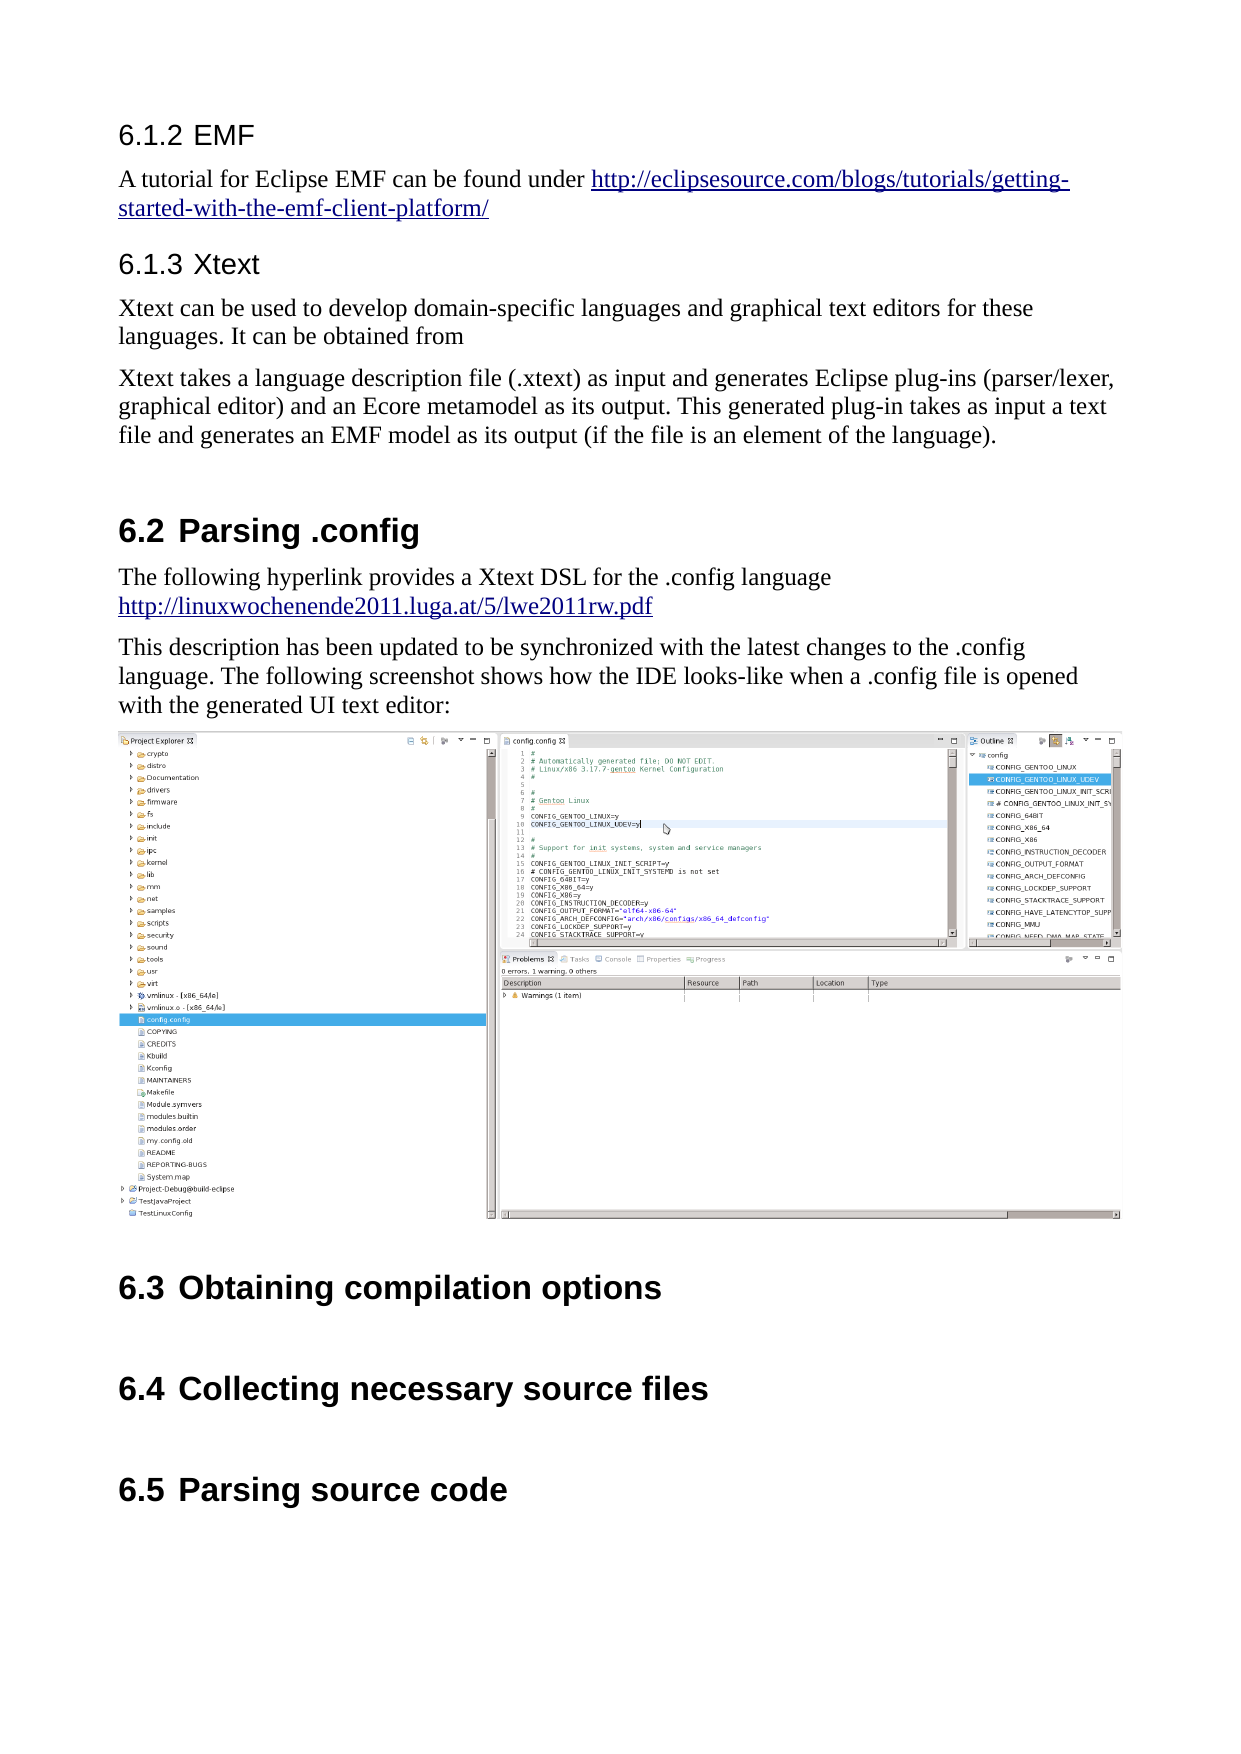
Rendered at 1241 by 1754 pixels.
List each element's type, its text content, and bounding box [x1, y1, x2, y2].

text A tutorial for Eclipse EMF can be found under http://eclipsesource.com/blogs/tutorials/getting-started-with-the-emf-client-platform/ [118, 164, 1122, 222]
subtitle Collecting necessary source files [118, 1369, 1122, 1407]
subtitle Xtext [118, 247, 1122, 280]
text Xtext can be used to develop domain-specific languages and graphical text editors for these languages. It can be obtained from [118, 293, 1122, 350]
subtitle Parsing .config [118, 511, 1122, 550]
text The following hyperlink provides a Xtext DSL for the .config language http://linuxwochenende2011.luga.at/5/lwe2011rw.pdf [118, 562, 1122, 620]
text This description has been updated to be synchronized with the latest changes to the .config language. The following screenshot shows how the IDE looks-like when a .config file is opened with the generated UI text editor: [118, 632, 1122, 718]
text Xtext takes a language description file (.xtext) as input and generates Eclipse plug-ins (parser/lexer, graphical editor) and an Ecore metamodel as its output. This generated plug-in takes as input a text file and generates an EMF model as its output (if the file is an element of the language). [118, 363, 1122, 449]
picture [118, 731, 1123, 1219]
subtitle EMF [118, 118, 1122, 152]
subtitle Obtaining compilation options [118, 1268, 1122, 1307]
subtitle Parsing source code [118, 1469, 1122, 1508]
